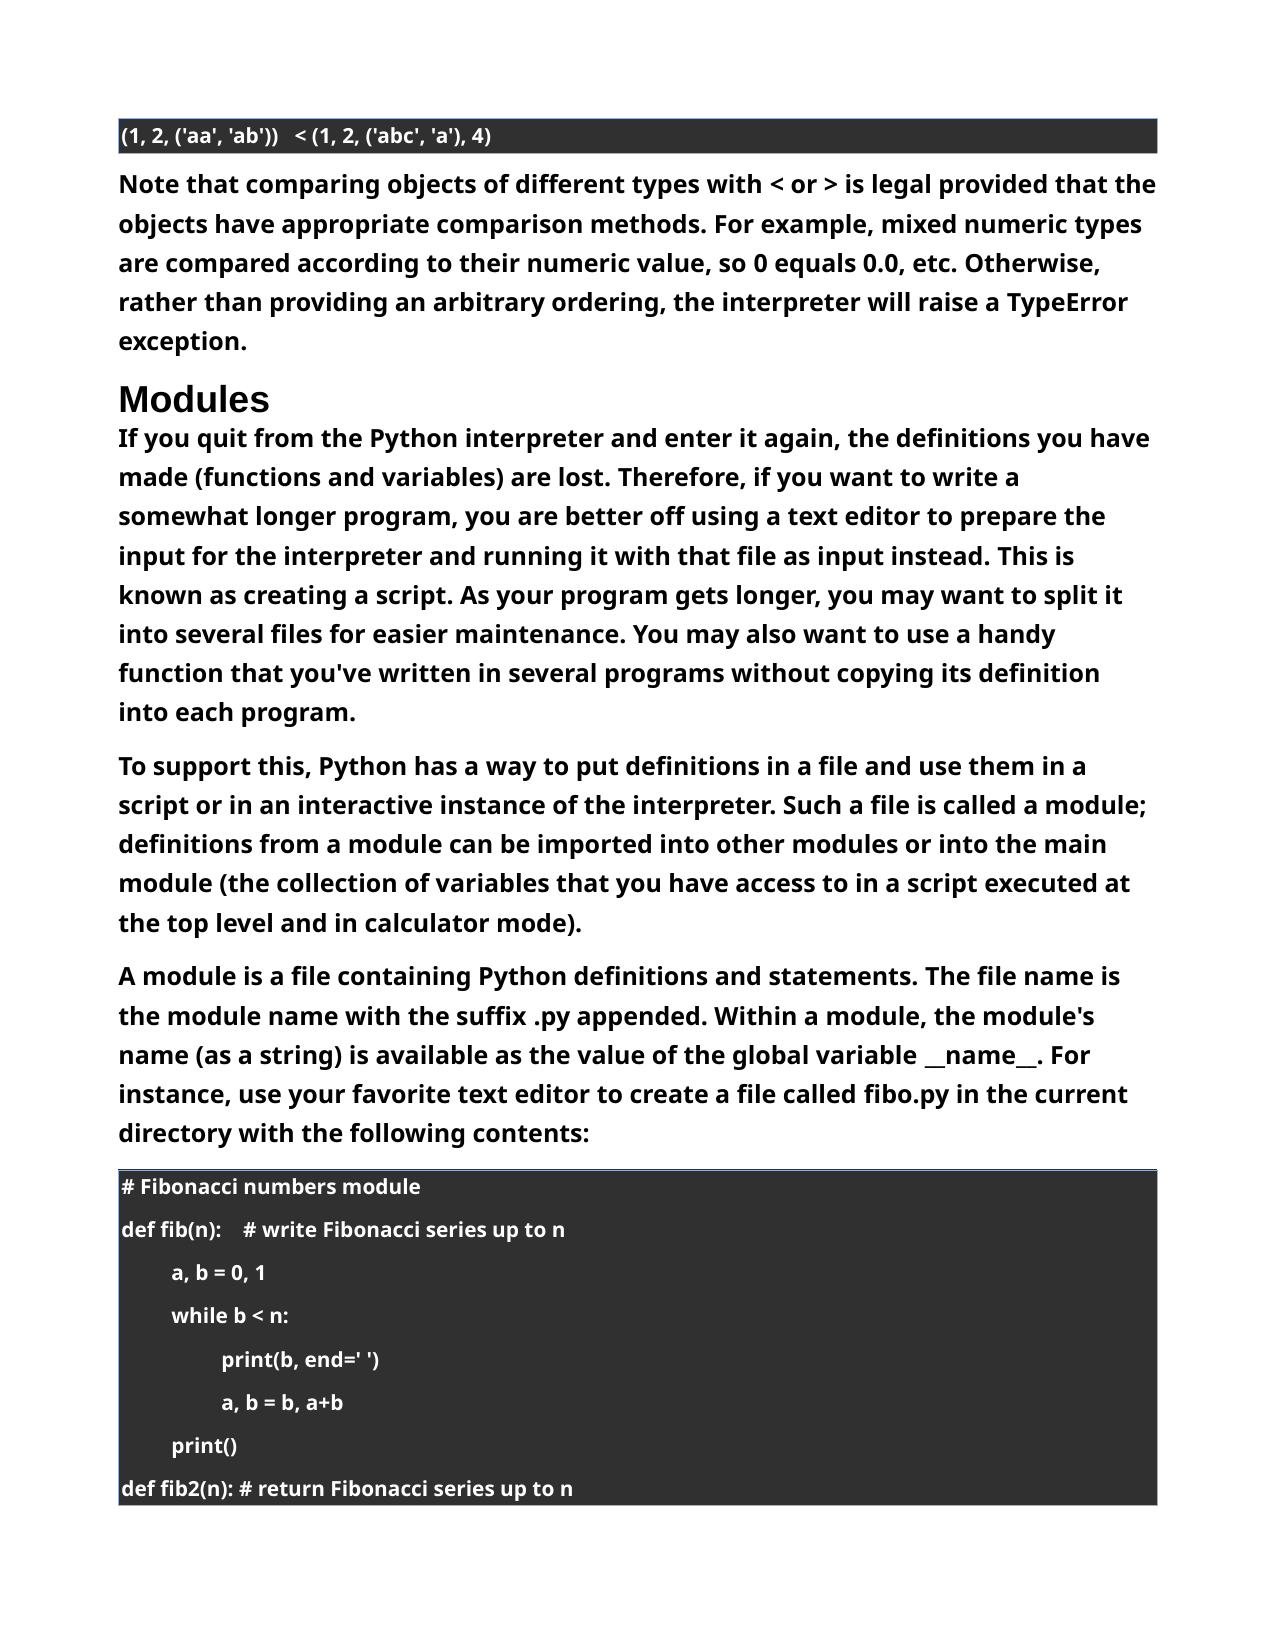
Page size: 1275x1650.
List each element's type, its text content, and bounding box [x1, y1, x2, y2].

text If you quit from the Python interpreter and enter it again, the definitions you have made (functions and variables) are lost. Therefore, if you want to write a somewhat longer program, you are better off using a text editor to prepare the input for the interpreter and running it with that file as input instead. This is known as creating a script. As your program gets longer, you may want to split it into several files for easier maintenance. You may also want to use a handy function that you've written in several programs without copying its definition into each program. [118, 421, 1157, 729]
text a, b = b, a+b [119, 1385, 1157, 1416]
text A module is a file containing Python definitions and statements. The file name is the module name with the suffix .py appended. Within a module, the module's name (as a string) is available as the value of the global variable __name__. For instance, use your favorite text editor to create a file called fibo.py in the current directory with the following contents: [118, 959, 1157, 1150]
text print(b, end=' ') [119, 1342, 1157, 1373]
text To support this, Python has a way to put definitions in a file and use them in a script or in an interactive instance of the interpreter. Such a file is called a module; definitions from a module can be imported into other modules or into the main module (the collection of variables that you have access to in a script executed at the top level and in calculator mode). [118, 749, 1157, 939]
text print() [119, 1428, 1157, 1459]
text # Fibonacci numbers module [119, 1171, 1157, 1201]
text def fib2(n): # return Fibonacci series up to n [119, 1471, 1157, 1505]
text def fib(n): # write Fibonacci series up to n [119, 1212, 1157, 1244]
text (1, 2, ('aa', 'ab')) < (1, 2, ('abc', 'a'), 4) [119, 119, 1157, 153]
text Note that comparing objects of different types with < or > is legal provided that the objects have appropriate comparison methods. For example, mixed numeric types are compared according to their numeric value, so 0 equals 0.0, etc. Otherwise, rather than providing an arbitrary ordering, the interpreter will raise a TypeError exception. [118, 167, 1157, 358]
subtitle Modules [118, 378, 1157, 421]
text while b < n: [119, 1299, 1157, 1330]
text a, b = 0, 1 [119, 1256, 1157, 1287]
